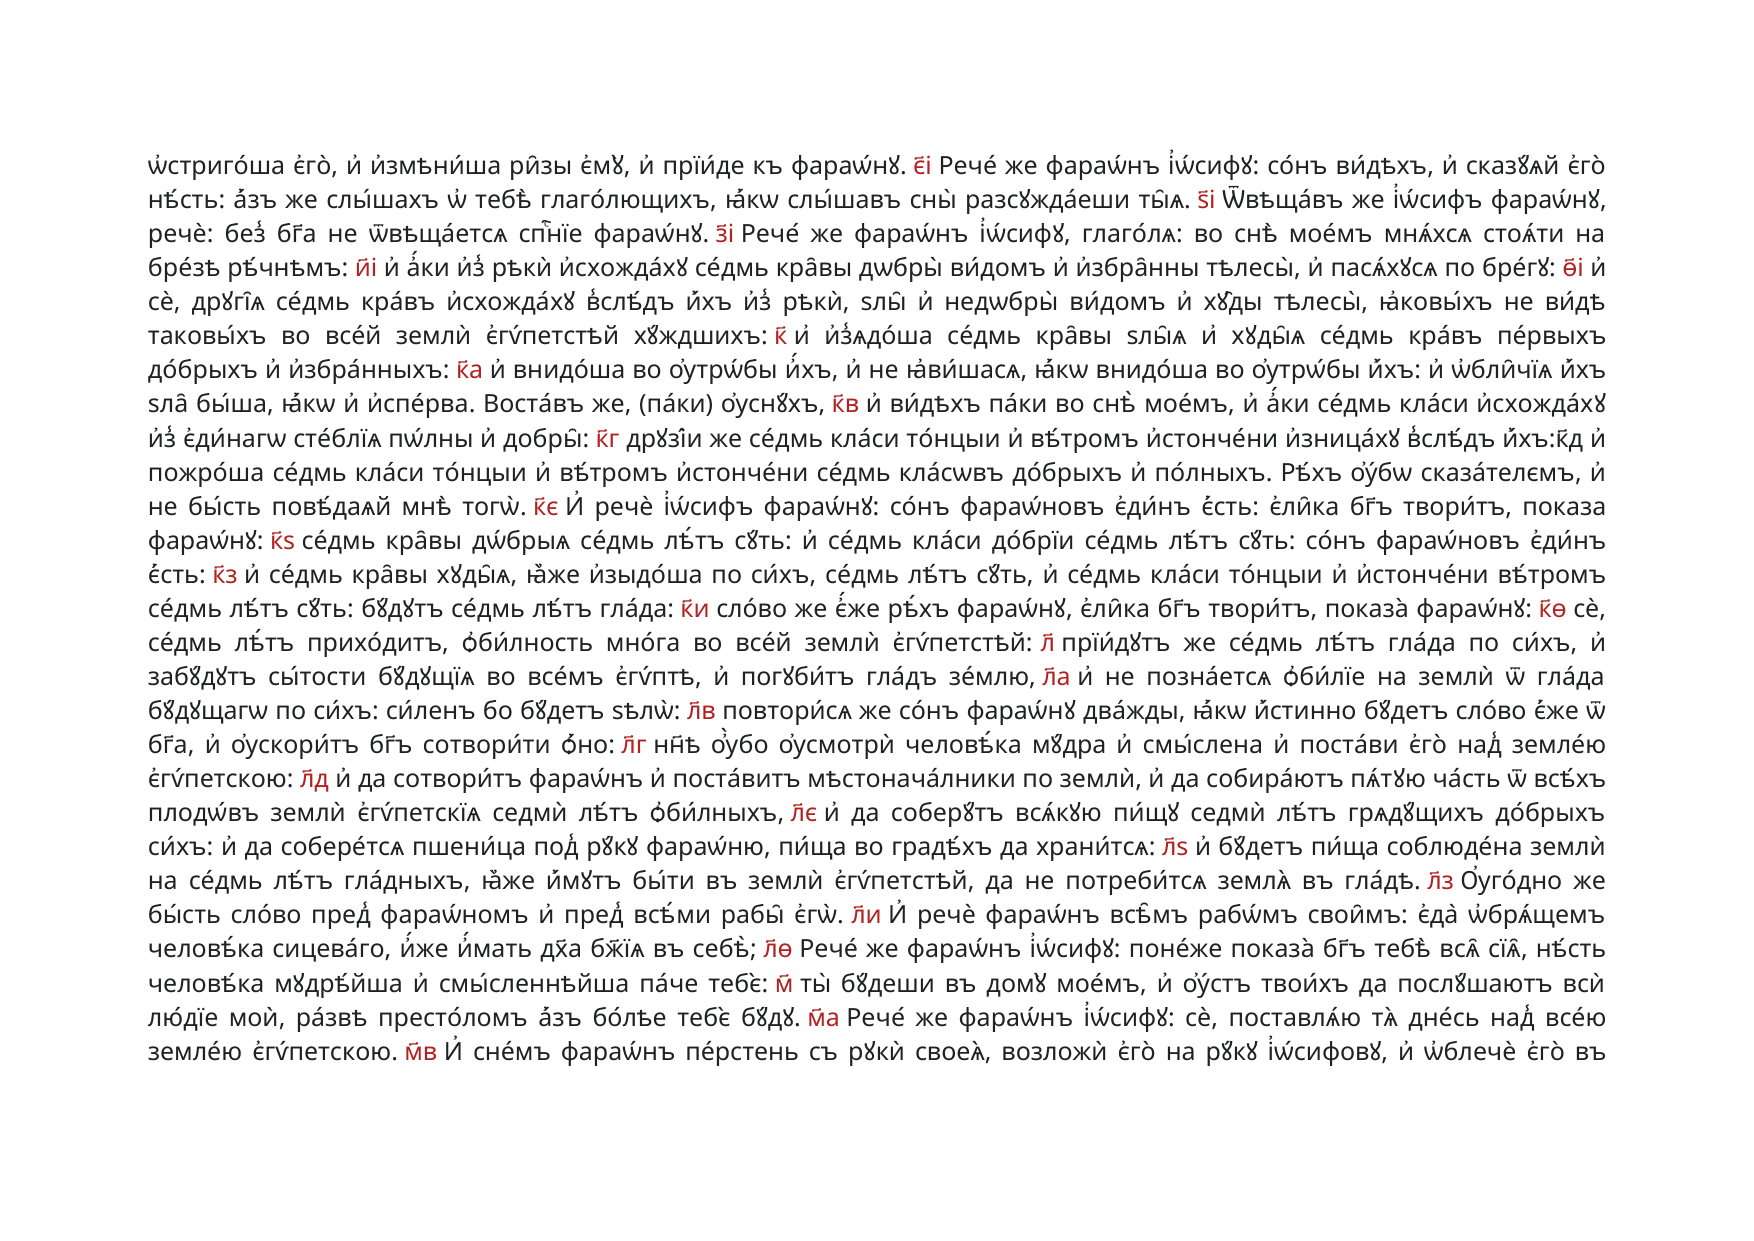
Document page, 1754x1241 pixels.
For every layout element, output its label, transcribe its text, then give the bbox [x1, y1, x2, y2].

text ѡ҆стриго́ша є҆го̀, и҆ и҆змѣни́ша ри̑зы є҆мꙋ̀, и҆ прїи́де къ фараѡ́нꙋ. є҃і Рече́ же фараѡ́нъ і҆ѡ́сифꙋ: со́нъ ви́дѣхъ, и҆ сказꙋ́ѧй є҆го̀ нѣ́сть: а҆́зъ же слы́шахъ ѡ҆ тебѣ̀ глаго́лющихъ, ꙗ҆́кѡ слы́шавъ сны̀ разсꙋжда́еши ты̑ѧ. ѕ҃і Ѿвѣща́въ же і҆ѡ́сифъ фараѡ́нꙋ, речѐ: без̾ бг҃а не ѿвѣща́етсѧ спⷭ҇нїе фараѡ́нꙋ. з҃і Рече́ же фараѡ́нъ і҆ѡ́сифꙋ, глаго́лѧ: во снѣ̀ мое́мъ мнѧ́хсѧ стоѧ́ти на бре́зѣ рѣ́чнѣмъ: и҃і и҆ а҆́ки и҆з̾ рѣкѝ и҆схожда́хꙋ се́дмь кра̑вы дѡбры̀ ви́домъ и҆ и҆збра̑нны тѣлесы̀, и҆ пасѧ́хꙋсѧ по бре́гꙋ: ѳ҃і и҆ сѐ, дрꙋгі̑ѧ се́дмь кра́въ и҆схожда́хꙋ в̾слѣ́дъ и҆́хъ и҆з̾ рѣкѝ, ѕлы̑ и҆ недѡбры̀ ви́домъ и҆ хꙋ̑ды тѣлесы̀, ꙗ҆ковы́хъ не ви́дѣ таковы́хъ во все́й землѝ є҆гѵ́петстѣй хꙋ́ждшихъ: к҃ и҆ и҆з̾ѧдо́ша се́дмь кра̑вы ѕлы̑ѧ и҆ хꙋды̑ѧ се́дмь кра́въ пе́рвыхъ до́брыхъ и҆ и҆збра́нныхъ: к҃а и҆ внидо́ша во ѹ҆трѡ́бы и҆́хъ, и҆ не ꙗ҆ви́шасѧ, ꙗ҆́кѡ внидо́ша во ѹ҆трѡ́бы и҆́хъ: и҆ ѡ҆бли̑чїѧ и҆́хъ ѕла̑ бы́ша, ꙗ҆́кѡ и҆ и҆спе́рва. Воста́въ же, (па́ки) ѹ҆снꙋ́хъ, к҃в и҆ ви́дѣхъ па́ки во снѣ̀ мое́мъ, и҆ а҆́ки се́дмь кла́си и҆схожда́хꙋ и҆з̾ є҆ди́нагѡ сте́блїѧ пѡ́лны и҆ добры̑: к҃г дрꙋзі́и же се́дмь кла́си то́нцыи и҆ вѣ́тромъ и҆стонче́ни и҆зница́хꙋ в̾слѣ́дъ и҆́хъ:к҃д и҆ пожро́ша се́дмь кла́си то́нцыи и҆ вѣ́тромъ и҆стонче́ни се́дмь кла́сѡвъ до́брыхъ и҆ по́лныхъ. Рѣ́хъ ѹ҆́бѡ сказа́телємъ, и҆ не бы́сть повѣ́даѧй мнѣ̀ тогѡ̀. к҃є И҆ речѐ і҆ѡ́сифъ фараѡ́нꙋ: со́нъ фараѡ́новъ є҆ди́нъ є҆́сть: є҆ли̑ка бг҃ъ твори́тъ, показа̀ фараѡ́нꙋ: к҃ѕ се́дмь кра̑вы дѡ́брыѧ се́дмь лѣ́тъ сꙋ́ть: и҆ се́дмь кла́си до́брїи се́дмь лѣ́тъ сꙋ́ть: со́нъ фараѡ́новъ є҆ди́нъ є҆́сть: к҃з и҆ се́дмь кра̑вы хꙋды̑ѧ, ꙗ҆̀же и҆зыдо́ша по си́хъ, се́дмь лѣ́тъ сꙋ́ть, и҆ се́дмь кла́си то́нцыи и҆ и҆стонче́ни вѣ́тромъ се́дмь лѣ́тъ сꙋ́ть: бꙋ́дꙋтъ се́дмь лѣ́тъ гла́да: к҃и сло́во же є҆́же рѣ́хъ фараѡ́нꙋ, є҆ли̑ка бг҃ъ твори́тъ, показа̀ фараѡ́нꙋ: к҃ѳ сѐ, се́дмь лѣ́тъ прихо́дитъ, ѻ҆би́лность мно́га во все́й землѝ є҆гѵ́петстѣй: л҃ прїи́дꙋтъ же се́дмь лѣ́тъ гла́да по си́хъ, и҆ забꙋ́дꙋтъ сы́тости бꙋ́дꙋщїѧ во все́мъ є҆гѵ́птѣ, и҆ погꙋби́тъ гла́дъ зе́млю, л҃а и҆ не позна́етсѧ ѻ҆би́лїе на землѝ ѿ гла́да бꙋ́дꙋщагѡ по си́хъ: си́ленъ бо бꙋ́детъ ѕѣлѡ̀: л҃в повтори́сѧ же со́нъ фараѡ́нꙋ два́жды, ꙗ҆́кѡ и҆́стинно бꙋ́детъ сло́во є҆́же ѿ бг҃а, и҆ ѹ҆скори́тъ бг҃ъ сотвори́ти ѻ҆́но: л҃г нн҃ѣ ѹ҆̀бо ѹ҆смотрѝ человѣ́ка мꙋ́дра и҆ смы́слена и҆ поста́ви є҆го̀ над̾ земле́ю є҆гѵ́петскою: л҃д и҆ да сотвори́тъ фараѡ́нъ и҆ поста́витъ мѣстонача́лники по землѝ, и҆ да собира́ютъ пѧ́тꙋю ча́сть ѿ всѣ́хъ плодѡ́въ землѝ є҆гѵ́петскїѧ седмѝ лѣ́тъ ѻ҆би́лныхъ, л҃є и҆ да соберꙋ́тъ всѧ́кꙋю пи́щꙋ седмѝ лѣ́тъ грѧдꙋ́щихъ до́брыхъ си́хъ: и҆ да собере́тсѧ пшени́ца под̾ рꙋ́кꙋ фараѡ́ню, пи́ща во градѣ́хъ да храни́тсѧ: л҃ѕ и҆ бꙋ́детъ пи́ща соблюде́на землѝ на се́дмь лѣ́тъ гла́дныхъ, ꙗ҆̀же и҆́мꙋтъ бы́ти въ землѝ є҆гѵ́петстѣй, да не потреби́тсѧ землѧ̀ въ гла́дѣ. л҃з Ѹ҆го́дно же бы́сть сло́во пред̾ фараѡ́номъ и҆ пред̾ всѣ́ми рабы̑ є҆гѡ̀. л҃и И҆ речѐ фараѡ́нъ всѣ̑мъ рабѡ́мъ свои̑мъ: є҆да̀ ѡ҆брѧ́щемъ человѣ́ка сицева́го, и҆́же и҆́мать дх҃а бж҃їѧ въ себѣ̀; л҃ѳ Рече́ же фараѡ́нъ і҆ѡ́сифꙋ: поне́же показа̀ бг҃ъ тебѣ̀ всѧ̑ сїѧ̑, нѣ́сть человѣ́ка мꙋдрѣ́йша и҆ смы́сленнѣйша па́че тебє̀: м҃ ты̀ бꙋ́деши въ домꙋ̀ мое́мъ, и҆ ѹ҆́стъ твои́хъ да послꙋ́шаютъ всѝ лю́дїе моѝ, ра́звѣ престо́ломъ а҆́зъ бо́лѣе тебє̀ бꙋ́дꙋ. м҃а Рече́ же фараѡ́нъ і҆ѡ́сифꙋ: сѐ, поставлѧ́ю тѧ̀ дне́сь над̾ все́ю земле́ю є҆гѵ́петскою. м҃в И҆ сне́мъ фараѡ́нъ пе́рстень съ рꙋкѝ своеѧ̀, возложѝ є҆го̀ на рꙋ́кꙋ і҆ѡ́сифовꙋ, и҆ ѡ҆блечѐ є҆го̀ въ [148, 148, 1606, 1067]
